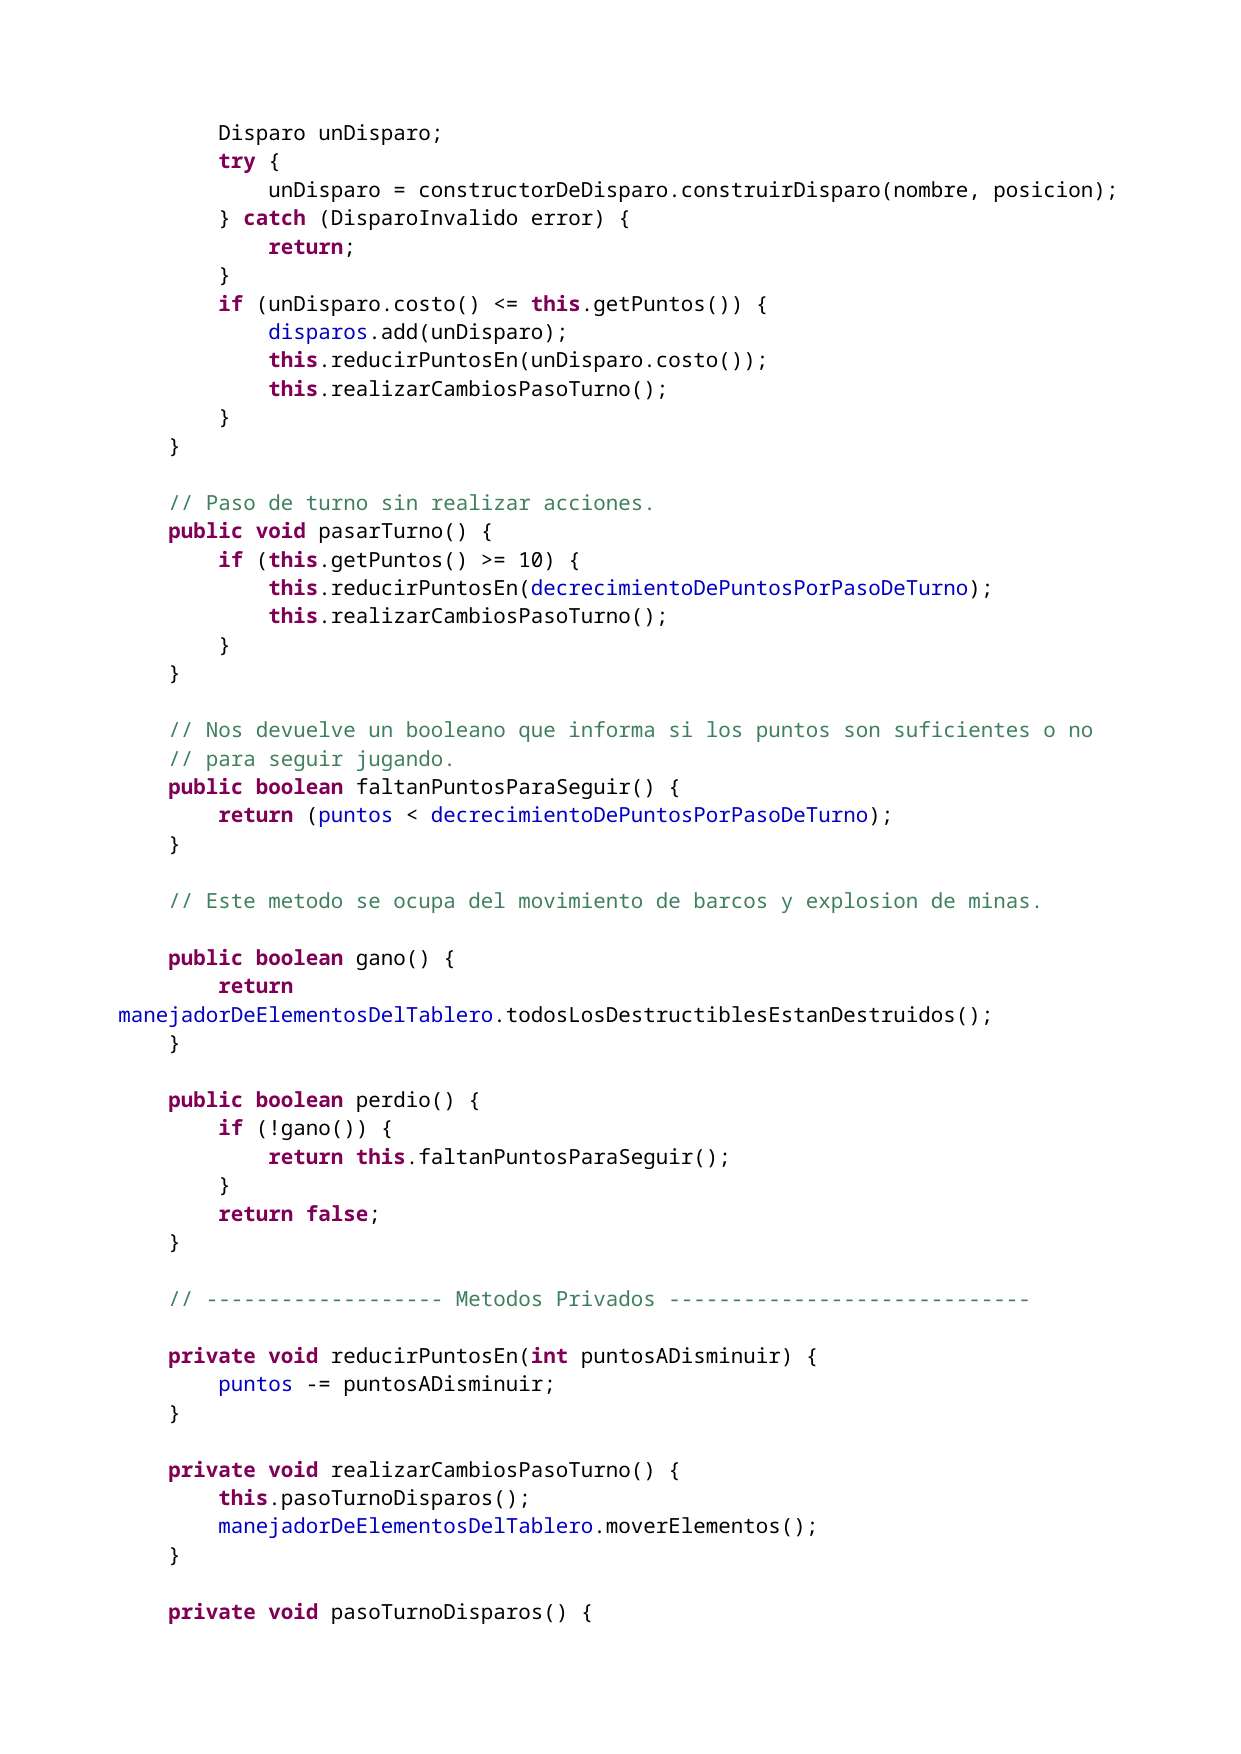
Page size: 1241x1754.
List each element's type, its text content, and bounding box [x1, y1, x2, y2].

text return (puntos < decrecimientoDePuntosPorPasoDeTurno); [118, 801, 1122, 829]
text private void realizarCambiosPasoTurno() { [118, 1455, 1122, 1483]
text } [118, 658, 1122, 687]
text this.reducirPuntosEn(decrecimientoDePuntosPorPasoDeTurno); [118, 573, 1122, 602]
text public void pasarTurno() { [118, 516, 1122, 545]
text if (this.getPuntos() >= 10) { [118, 545, 1122, 573]
text manejadorDeElementosDelTablero.moverElementos(); [118, 1512, 1122, 1540]
text } [118, 1540, 1122, 1568]
text unDisparo = constructorDeDisparo.construirDisparo(nombre, posicion); [118, 175, 1122, 203]
text return this.faltanPuntosParaSeguir(); [118, 1142, 1122, 1170]
text Disparo unDisparo; [118, 118, 1122, 147]
text this.pasoTurnoDisparos(); [118, 1483, 1122, 1512]
text } [118, 1028, 1122, 1057]
text } [118, 630, 1122, 658]
text } [118, 260, 1122, 289]
text public boolean gano() { [118, 943, 1122, 971]
text if (unDisparo.costo() <= this.getPuntos()) { [118, 289, 1122, 317]
text this.realizarCambiosPasoTurno(); [118, 602, 1122, 630]
text return; [118, 232, 1122, 260]
text // Este metodo se ocupa del movimiento de barcos y explosion de minas. [118, 886, 1122, 914]
text puntos -= puntosADisminuir; [118, 1369, 1122, 1398]
text } [118, 1398, 1122, 1426]
text disparos.add(unDisparo); [118, 317, 1122, 346]
text } catch (DisparoInvalido error) { [118, 203, 1122, 232]
text // para seguir jugando. [118, 744, 1122, 772]
text // ------------------- Metodos Privados ----------------------------- [118, 1284, 1122, 1312]
text if (!gano()) { [118, 1113, 1122, 1142]
text public boolean perdio() { [118, 1085, 1122, 1113]
text private void reducirPuntosEn(int puntosADisminuir) { [118, 1341, 1122, 1369]
text try { [118, 147, 1122, 175]
text } [118, 1227, 1122, 1256]
text } [118, 431, 1122, 459]
text this.realizarCambiosPasoTurno(); [118, 374, 1122, 402]
text return manejadorDeElementosDelTablero.todosLosDestructiblesEstanDestruidos(); [118, 971, 1122, 1028]
text } [118, 1170, 1122, 1199]
text private void pasoTurnoDisparos() { [118, 1597, 1122, 1625]
text this.reducirPuntosEn(unDisparo.costo()); [118, 346, 1122, 374]
text return false; [118, 1199, 1122, 1227]
text // Paso de turno sin realizar acciones. [118, 488, 1122, 516]
text public boolean faltanPuntosParaSeguir() { [118, 772, 1122, 801]
text } [118, 829, 1122, 857]
text } [118, 402, 1122, 431]
text // Nos devuelve un booleano que informa si los puntos son suficientes o no [118, 715, 1122, 744]
